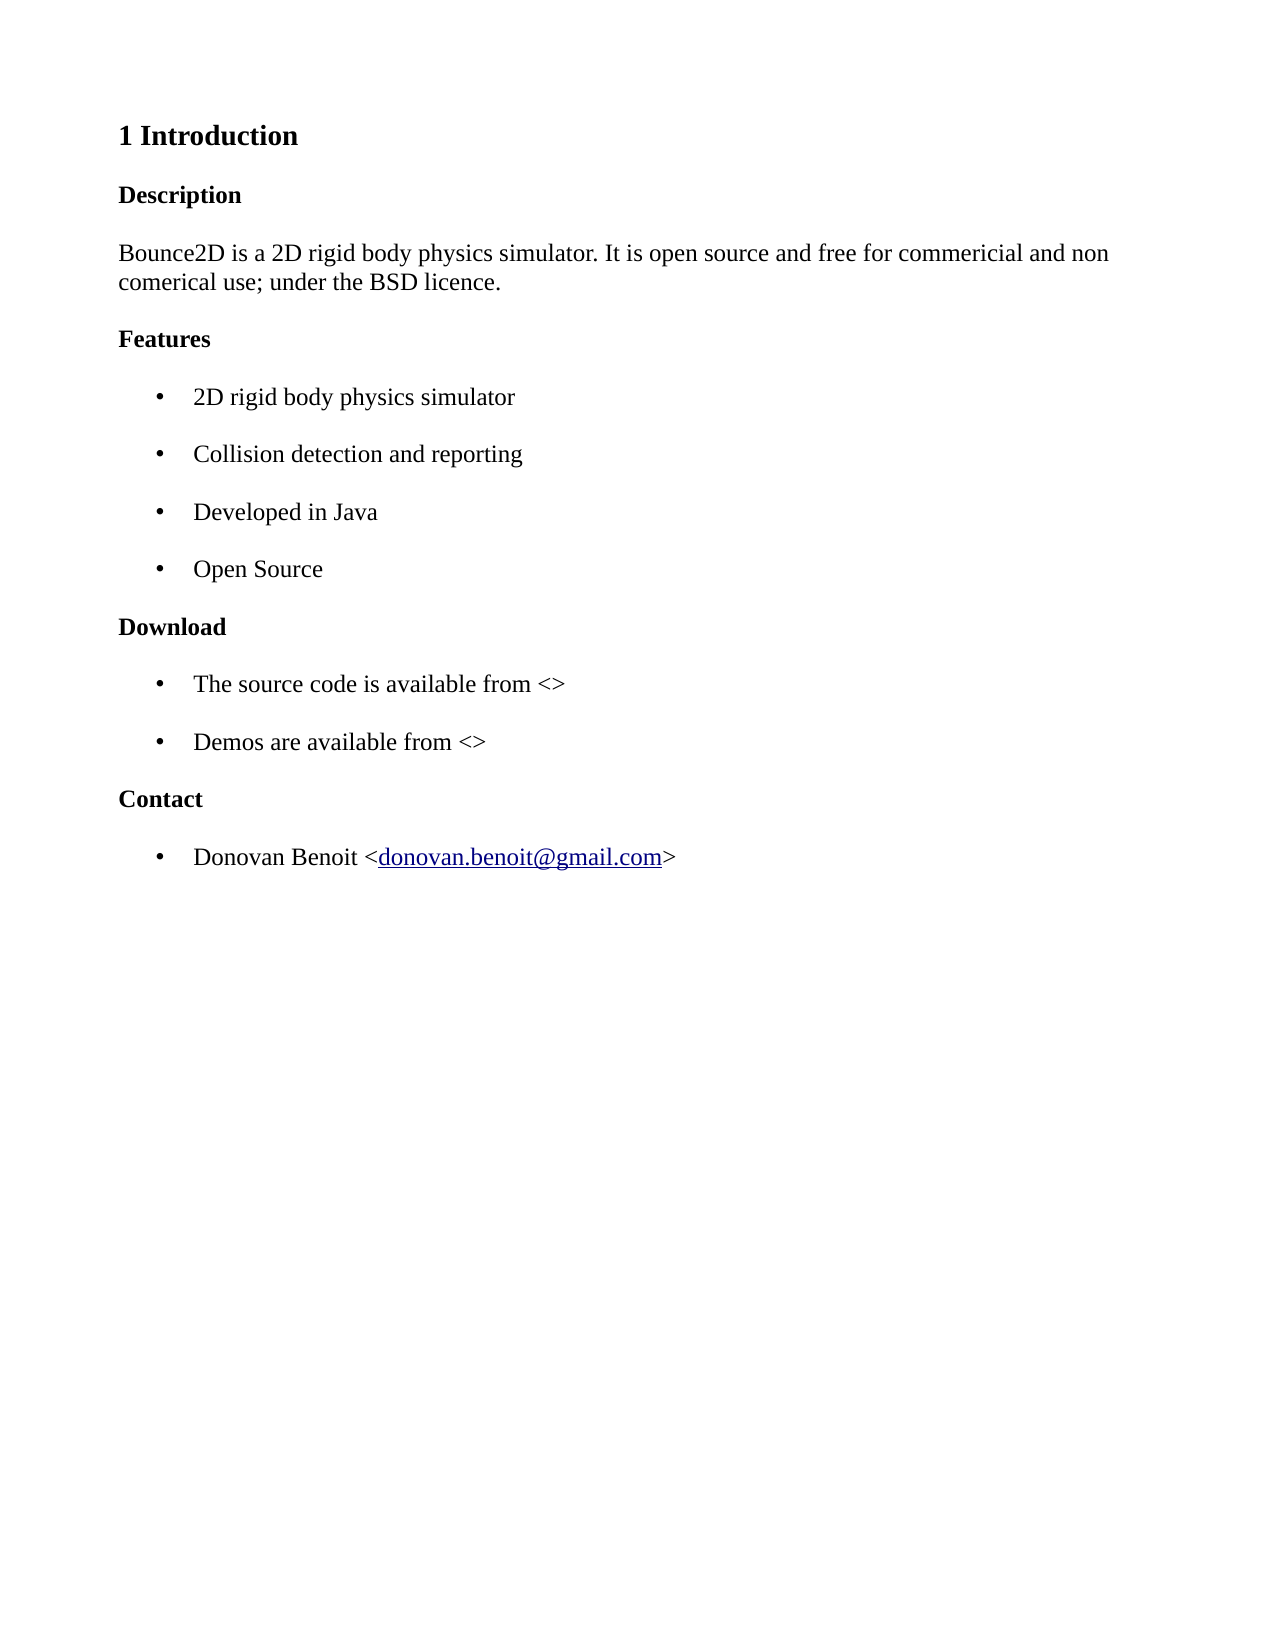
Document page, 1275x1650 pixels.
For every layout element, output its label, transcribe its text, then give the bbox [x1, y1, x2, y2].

text Features [118, 324, 1157, 353]
text Bounce2D is a 2D rigid body physics simulator. It is open source and free for commericial and non comerical use; under the BSD licence. [118, 238, 1157, 295]
list Demos are available from <> [156, 727, 1157, 755]
text Contact [118, 784, 1157, 813]
list The source code is available from <> [156, 669, 1157, 698]
text 1 Introduction [118, 118, 1157, 152]
text Description [118, 180, 1157, 209]
list Donovan Benoit <donovan.benoit@gmail.com> [156, 842, 1157, 870]
text Download [118, 612, 1157, 640]
list Open Source [156, 554, 1157, 583]
list Collision detection and reporting [156, 439, 1157, 468]
list 2D rigid body physics simulator [156, 382, 1157, 410]
list Developed in Java [156, 497, 1157, 525]
